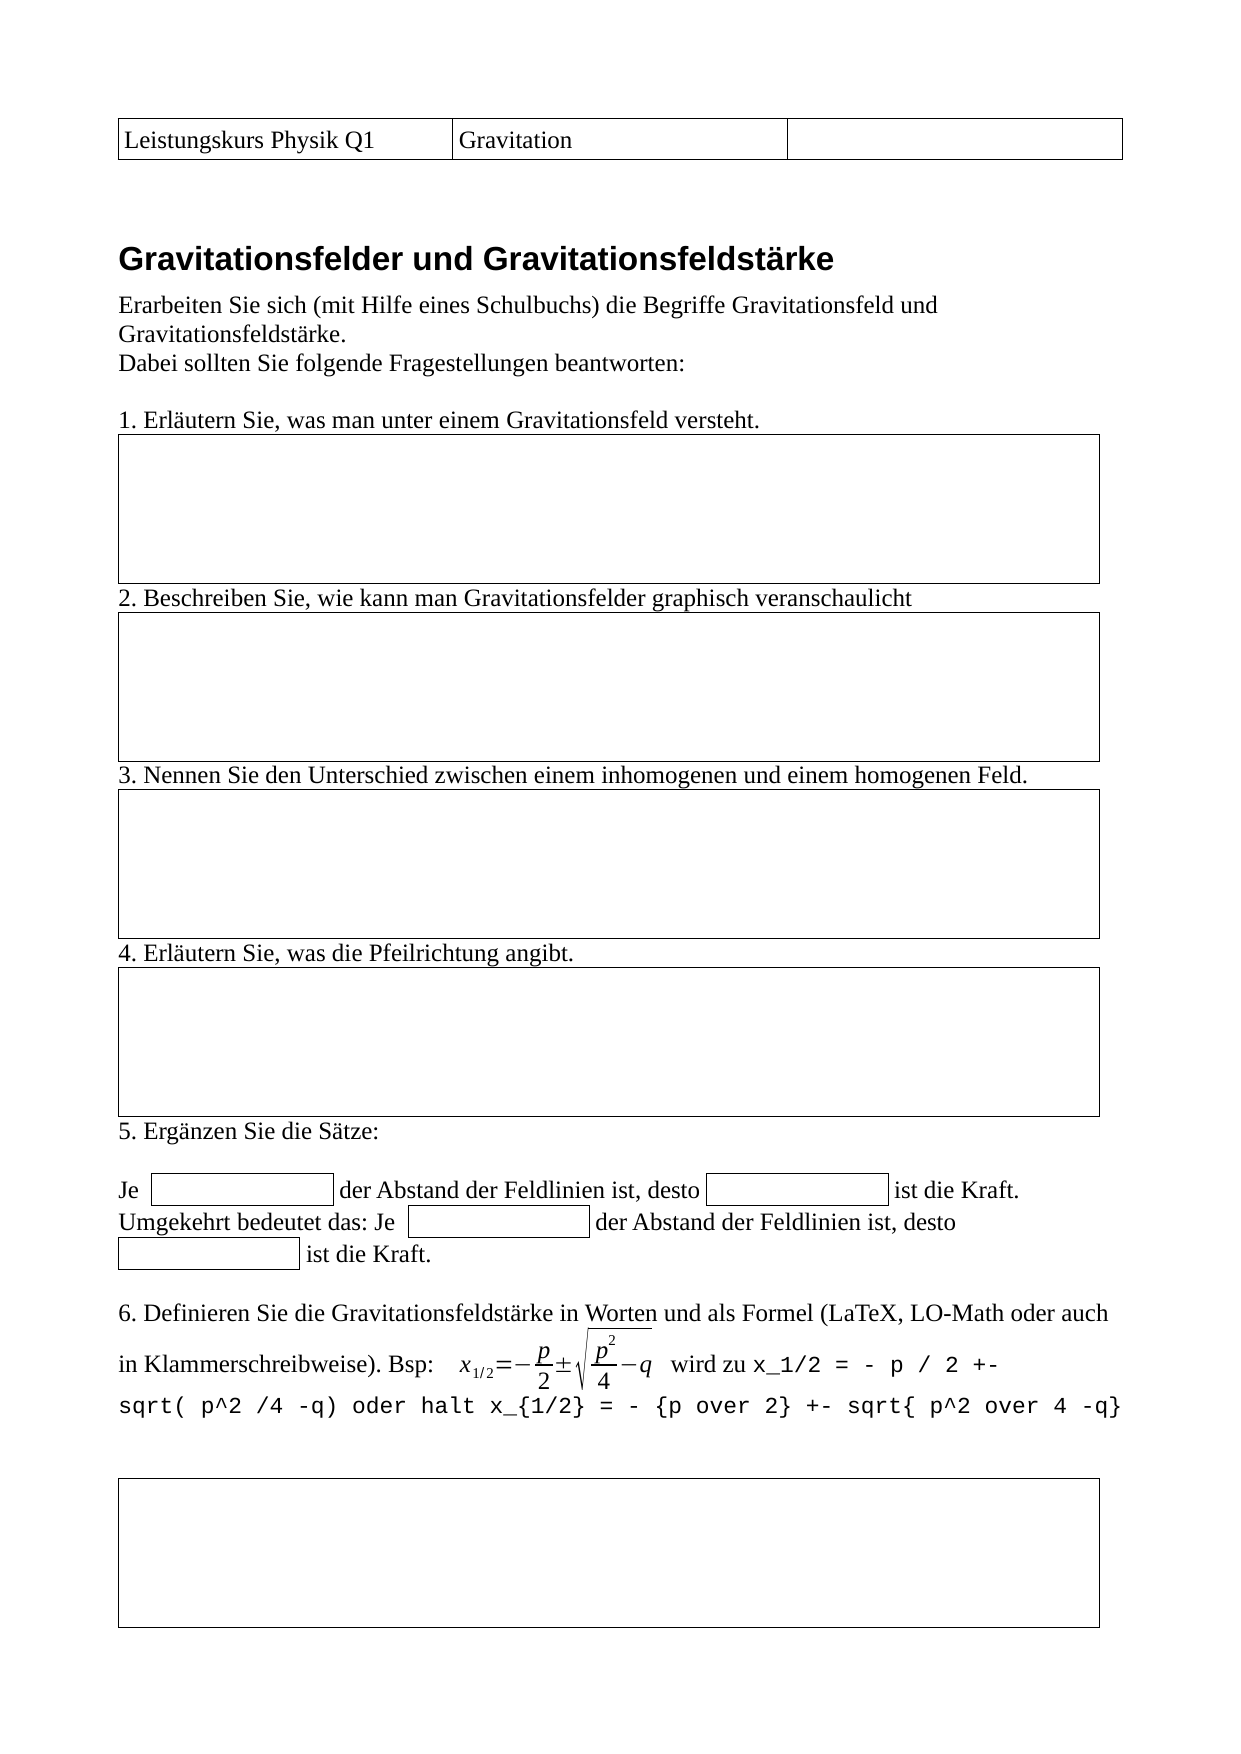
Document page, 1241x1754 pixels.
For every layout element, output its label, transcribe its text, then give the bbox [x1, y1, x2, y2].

subtitle Gravitationsfelder und Gravitationsfeldstärke [118, 239, 1122, 278]
text 5. Ergänzen Sie die Sätze: [118, 1116, 1122, 1144]
text 6. Definieren Sie die Gravitationsfeldstärke in Worten und als Formel (LaTeX, LO-Math oder auch in Klammerschreibweise). Bsp: wird zu x_1/2 = - p / 2 +- sqrt( p^2 /4 -q) oder halt x_{1/2} = - {p over 2} +- sqrt{ p^2 over 4 -q} [118, 1298, 1122, 1421]
text Erarbeiten Sie sich (mit Hilfe eines Schulbuchs) die Begriffe Gravitationsfeld und Gravitationsfeldstärke. [118, 290, 1122, 348]
text 4. Erläutern Sie, was die Pfeilrichtung angibt. [118, 938, 1122, 967]
text 1. Erläutern Sie, was man unter einem Gravitationsfeld versteht. [118, 405, 1122, 434]
text 3. Nennen Sie den Unterschied zwischen einem inhomogenen und einem homogenen Feld. [118, 761, 1122, 789]
text Dabei sollten Sie folgende Fragestellungen beantworten: [118, 348, 1122, 377]
text Je der Abstand der Feldlinien ist, desto ist die Kraft. Umgekehrt bedeutet das: Je der Abstand der Feldlinien ist, desto ist die Kraft. [118, 1173, 1122, 1269]
text 2. Beschreiben Sie, wie kann man Gravitationsfelder graphisch veranschaulicht [118, 583, 1122, 612]
